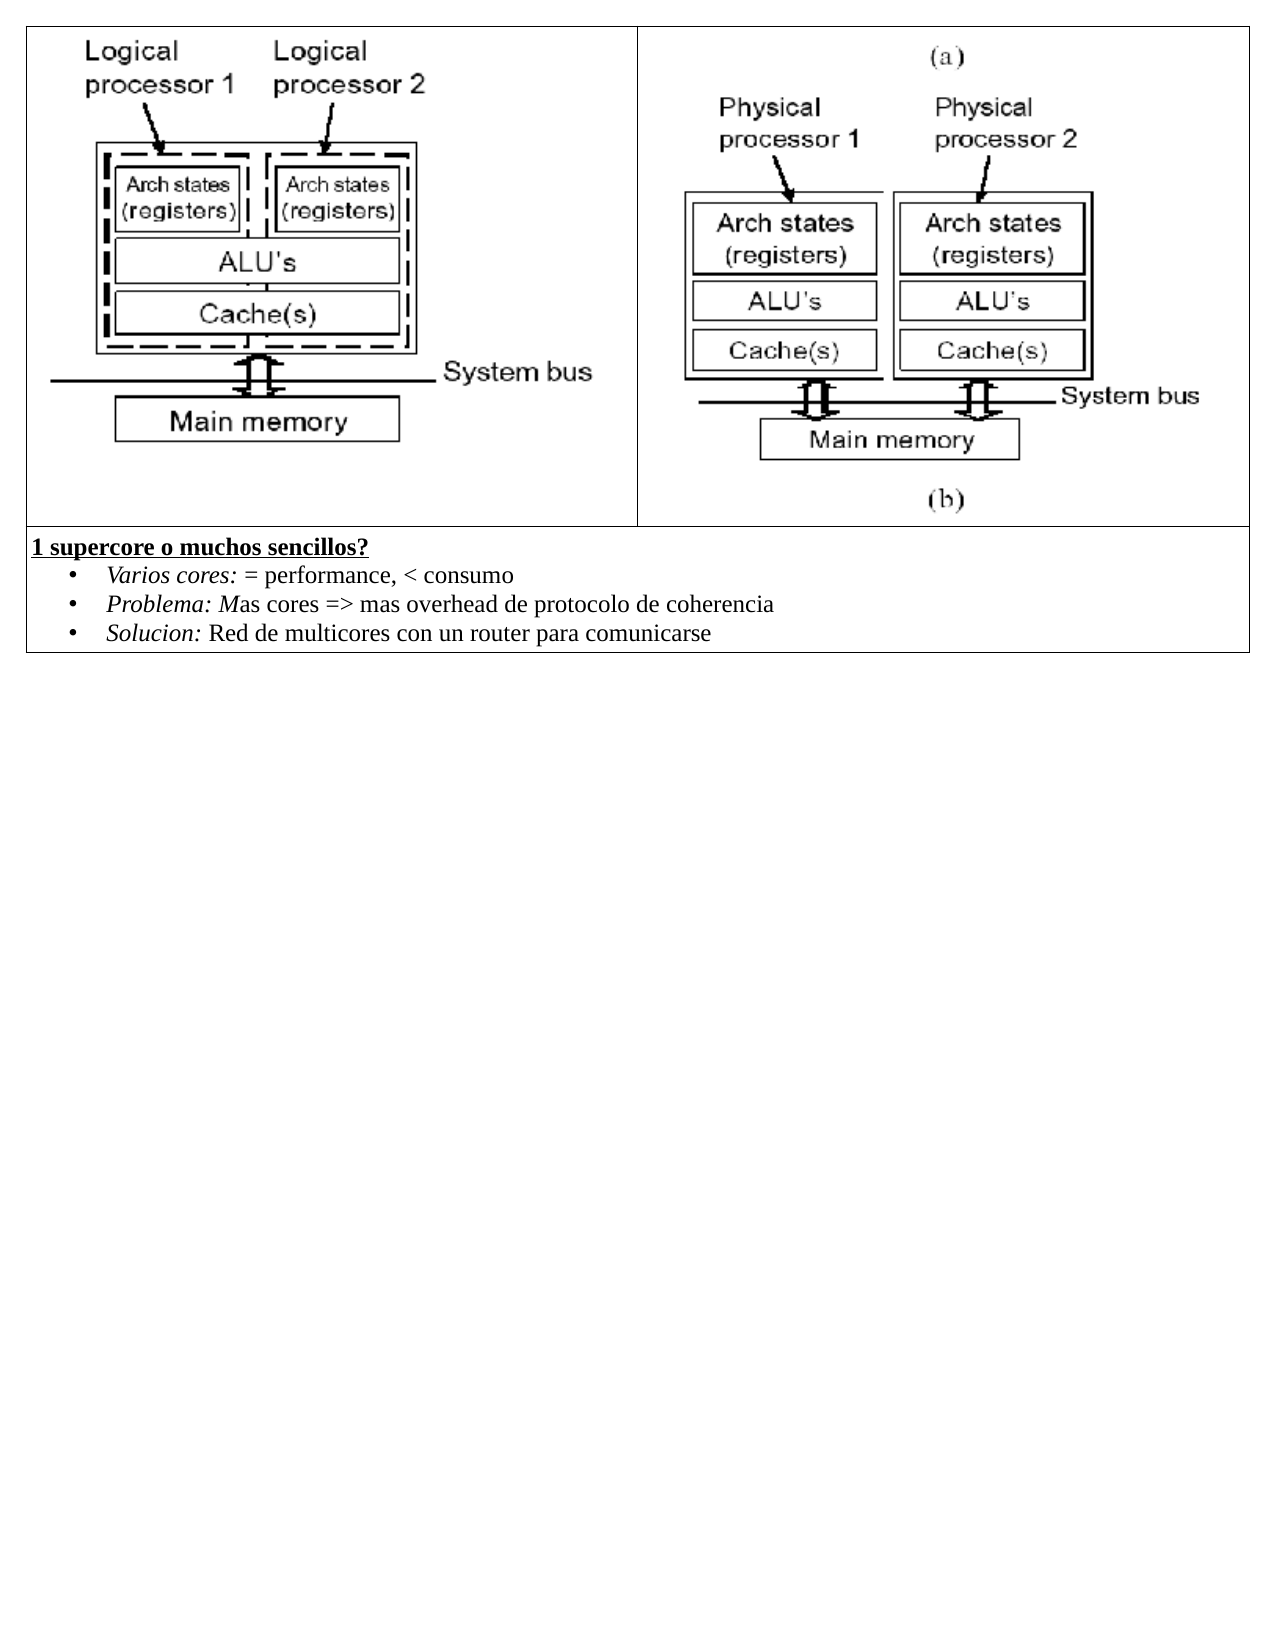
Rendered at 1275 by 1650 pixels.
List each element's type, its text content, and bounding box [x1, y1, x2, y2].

table_cell [638, 27, 1249, 526]
table_cell 1 supercore o muchos sencillos? Varios cores: = performance, < consumo Problema: Mas cores => mas overhead de protocolo de coherencia Solucion: Red de multicores con un router para comunicarse [27, 527, 1249, 652]
picture [667, 31, 1220, 520]
table_cell [27, 27, 637, 526]
picture [46, 31, 601, 468]
